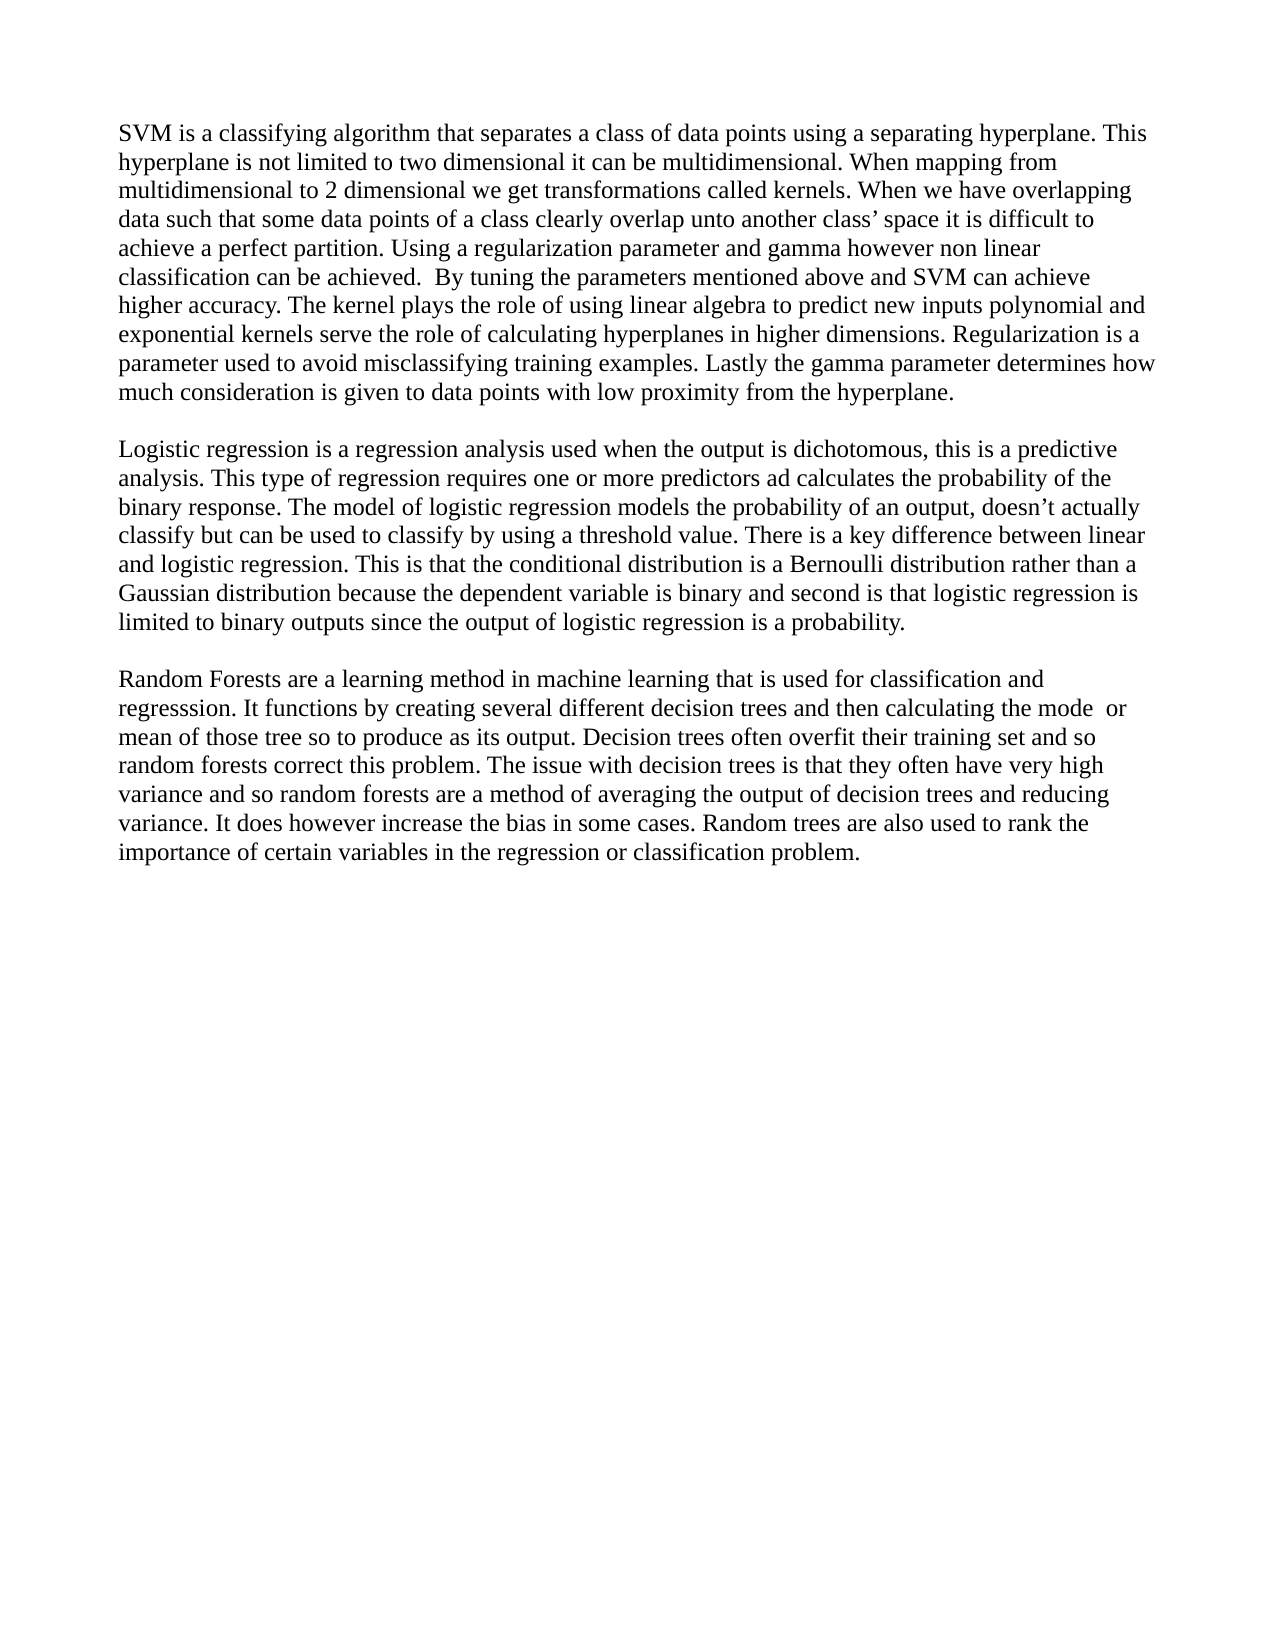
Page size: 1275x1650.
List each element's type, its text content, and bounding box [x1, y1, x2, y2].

text Logistic regression is a regression analysis used when the output is dichotomous, this is a predictive analysis. This type of regression requires one or more predictors ad calculates the probability of the binary response. The model of logistic regression models the probability of an output, doesn’t actually classify but can be used to classify by using a threshold value. There is a key difference between linear and logistic regression. This is that the conditional distribution is a Bernoulli distribution rather than a Gaussian distribution because the dependent variable is binary and second is that logistic regression is limited to binary outputs since the output of logistic regression is a probability. [118, 434, 1157, 636]
text Random Forests are a learning method in machine learning that is used for classification and regresssion. It functions by creating several different decision trees and then calculating the mode or mean of those tree so to produce as its output. Decision trees often overfit their training set and so random forests correct this problem. The issue with decision trees is that they often have very high variance and so random forests are a method of averaging the output of decision trees and reducing variance. It does however increase the bias in some cases. Random trees are also used to rank the importance of certain variables in the regression or classification problem. [118, 664, 1157, 866]
text SVM is a classifying algorithm that separates a class of data points using a separating hyperplane. This hyperplane is not limited to two dimensional it can be multidimensional. When mapping from multidimensional to 2 dimensional we get transformations called kernels. When we have overlapping data such that some data points of a class clearly overlap unto another class’ space it is difficult to achieve a perfect partition. Using a regularization parameter and gamma however non linear classification can be achieved. By tuning the parameters mentioned above and SVM can achieve higher accuracy. The kernel plays the role of using linear algebra to predict new inputs polynomial and exponential kernels serve the role of calculating hyperplanes in higher dimensions. Regularization is a parameter used to avoid misclassifying training examples. Lastly the gamma parameter determines how much consideration is given to data points with low proximity from the hyperplane. [118, 118, 1157, 406]
